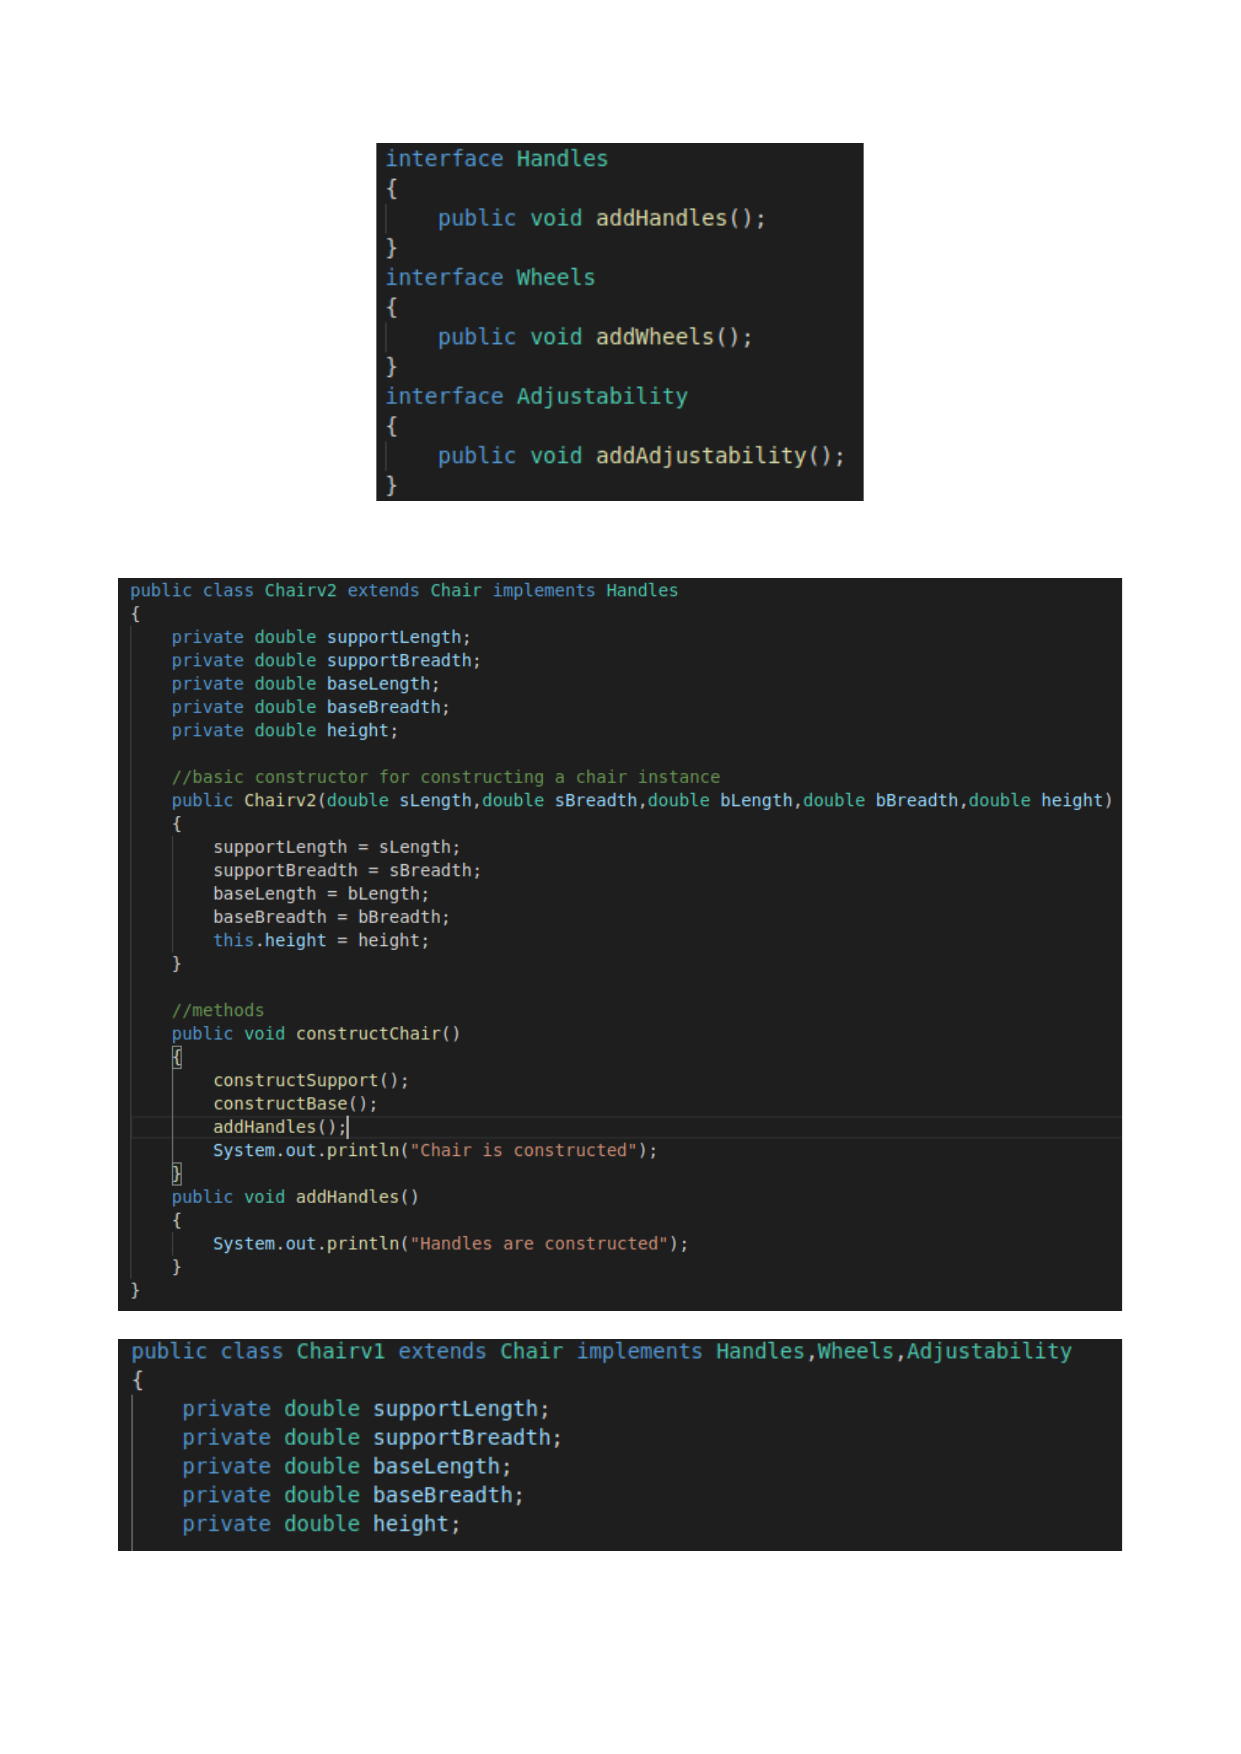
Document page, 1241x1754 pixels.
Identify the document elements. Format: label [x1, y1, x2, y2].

picture [118, 578, 1123, 1311]
picture [118, 1339, 1123, 1551]
picture [376, 143, 864, 501]
